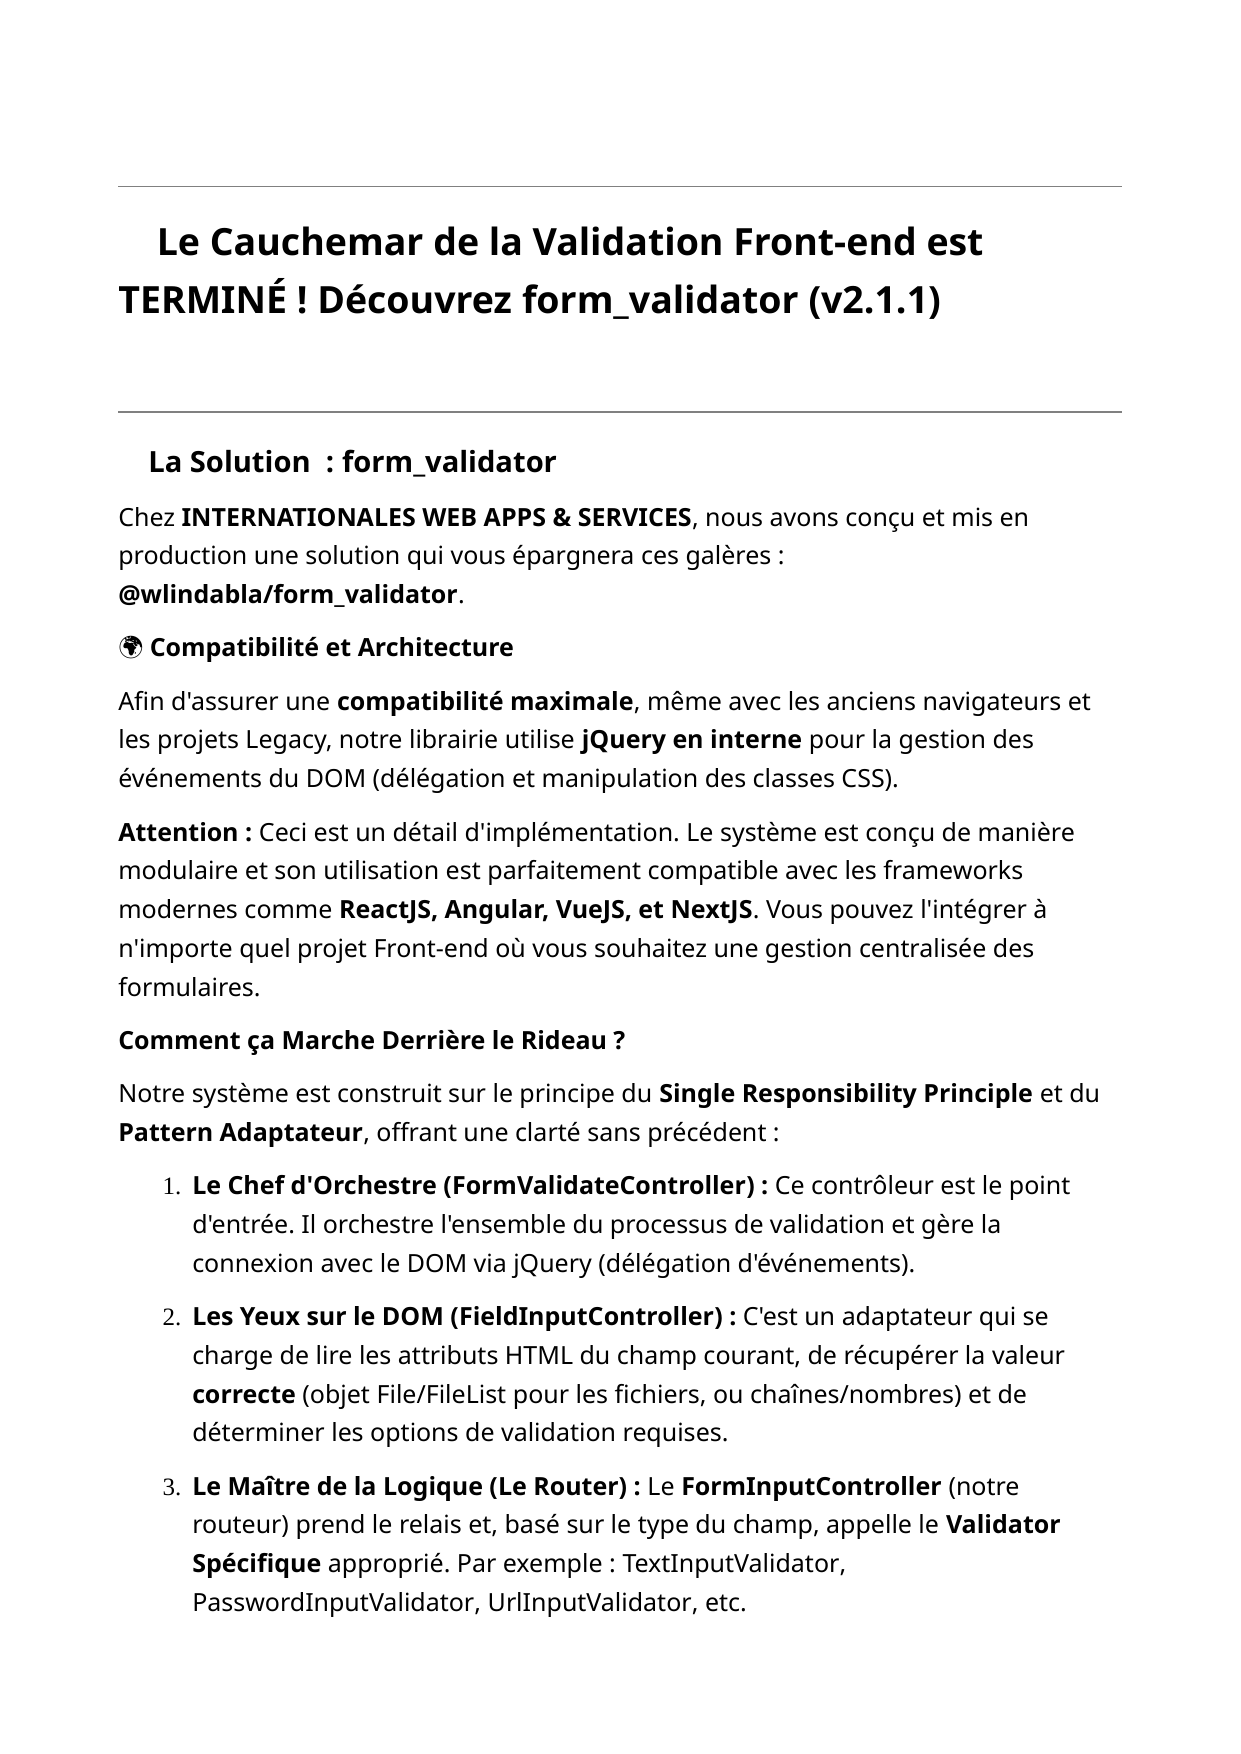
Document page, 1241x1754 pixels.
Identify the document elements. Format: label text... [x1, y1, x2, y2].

text Attention : Ceci est un détail d'implémentation. Le système est conçu de manière modulaire et son utilisation est parfaitement compatible avec les frameworks modernes comme ReactJS, Angular, VueJS, et NextJS. Vous pouvez l'intégrer à n'importe quel projet Front-end où vous souhaitez une gestion centralisée des formulaires. [118, 814, 1122, 1003]
list Le Chef d'Orchestre (FormValidateController) : Ce contrôleur est le point d'entrée. Il orchestre l'ensemble du processus de validation et gère la connexion avec le DOM via jQuery (délégation d'événements). [162, 1168, 1122, 1279]
list Les Yeux sur le DOM (FieldInputController) : C'est un adaptateur qui se charge de lire les attributs HTML du champ courant, de récupérer la valeur correcte (objet File/FileList pour les fichiers, ou chaînes/nombres) et de déterminer les options de validation requises. [162, 1299, 1122, 1449]
subtitle 🌍 Compatibilité et Architecture [118, 630, 1122, 664]
text Notre système est construit sur le principe du Single Responsibility Principle et du Pattern Adaptateur, offrant une clarté sans précédent : [118, 1076, 1122, 1149]
text Chez INTERNATIONALES WEB APPS & SERVICES, nous avons conçu et mis en production une solution qui vous épargnera ces galères : @wlindabla/form_validator. [118, 499, 1122, 611]
text Afin d'assurer une compatibilité maximale, même avec les anciens navigateurs et les projets Legacy, notre librairie utilise jQuery en interne pour la gestion des événements du DOM (délégation et manipulation des classes CSS). [118, 683, 1122, 795]
subtitle 💡 La Solution : form_validator [118, 442, 1122, 481]
list Le Maître de la Logique (Le Router) : Le FormInputController (notre routeur) prend le relais et, basé sur le type du champ, appelle le Validator Spécifique approprié. Par exemple : TextInputValidator, PasswordInputValidator, UrlInputValidator, etc. [162, 1468, 1122, 1619]
subtitle 🚀 Le Cauchemar de la Validation Front-end est TERMINÉ ! Découvrez form_validator (v2.1.1) [118, 216, 1122, 325]
subtitle Comment ça Marche Derrière le Rideau ? [118, 1023, 1122, 1057]
